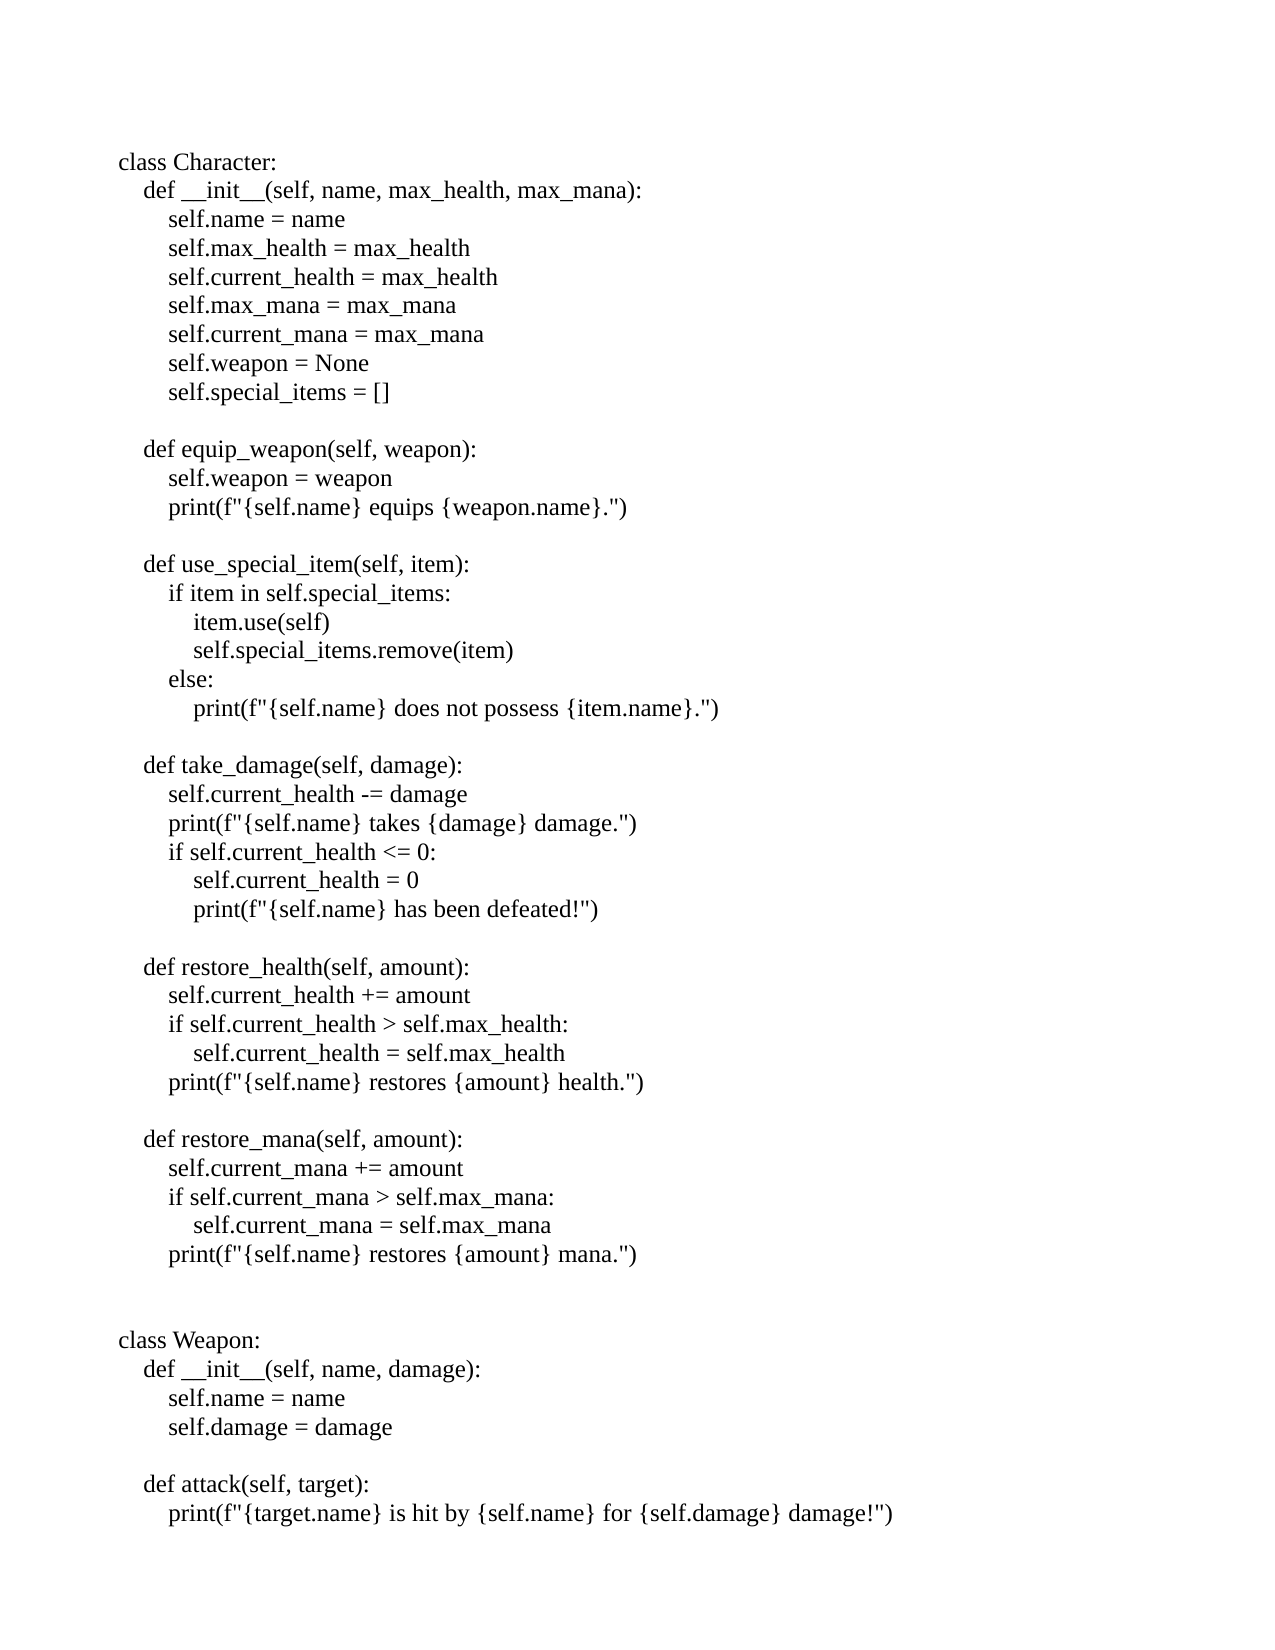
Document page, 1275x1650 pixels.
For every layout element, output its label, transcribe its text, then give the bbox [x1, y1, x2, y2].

text self.current_health = self.max_health [118, 1038, 1157, 1067]
text print(f"{self.name} equips {weapon.name}.") [118, 492, 1157, 521]
text self.current_health += amount [118, 981, 1157, 1009]
text print(f"{self.name} has been defeated!") [118, 894, 1157, 923]
text def __init__(self, name, damage): [118, 1354, 1157, 1383]
text def __init__(self, name, max_health, max_mana): [118, 176, 1157, 204]
text if item in self.special_items: [118, 578, 1157, 607]
text self.damage = damage [118, 1412, 1157, 1441]
text def attack(self, target): [118, 1469, 1157, 1498]
text def equip_weapon(self, weapon): [118, 434, 1157, 463]
text class Weapon: [118, 1326, 1157, 1354]
text self.weapon = weapon [118, 463, 1157, 492]
text print(f"{self.name} restores {amount} mana.") [118, 1239, 1157, 1268]
text def restore_mana(self, amount): [118, 1124, 1157, 1153]
text self.weapon = None [118, 348, 1157, 377]
text self.current_health -= damage [118, 779, 1157, 808]
text self.current_health = 0 [118, 866, 1157, 894]
text print(f"{self.name} does not possess {item.name}.") [118, 693, 1157, 722]
text self.current_mana += amount [118, 1153, 1157, 1182]
text def take_damage(self, damage): [118, 751, 1157, 779]
text self.special_items.remove(item) [118, 636, 1157, 664]
text self.special_items = [] [118, 377, 1157, 406]
text self.max_mana = max_mana [118, 291, 1157, 319]
text self.current_mana = self.max_mana [118, 1211, 1157, 1239]
text item.use(self) [118, 607, 1157, 636]
text else: [118, 664, 1157, 693]
text self.name = name [118, 204, 1157, 233]
text self.name = name [118, 1383, 1157, 1412]
text self.max_health = max_health [118, 233, 1157, 262]
text print(f"{target.name} is hit by {self.name} for {self.damage} damage!") [118, 1498, 1157, 1527]
text self.current_health = max_health [118, 262, 1157, 291]
text if self.current_health <= 0: [118, 837, 1157, 866]
text print(f"{self.name} restores {amount} health.") [118, 1067, 1157, 1096]
text if self.current_mana > self.max_mana: [118, 1182, 1157, 1211]
text def use_special_item(self, item): [118, 549, 1157, 578]
text self.current_mana = max_mana [118, 319, 1157, 348]
text class Character: [118, 147, 1157, 176]
text print(f"{self.name} takes {damage} damage.") [118, 808, 1157, 837]
text if self.current_health > self.max_health: [118, 1009, 1157, 1038]
text def restore_health(self, amount): [118, 952, 1157, 981]
